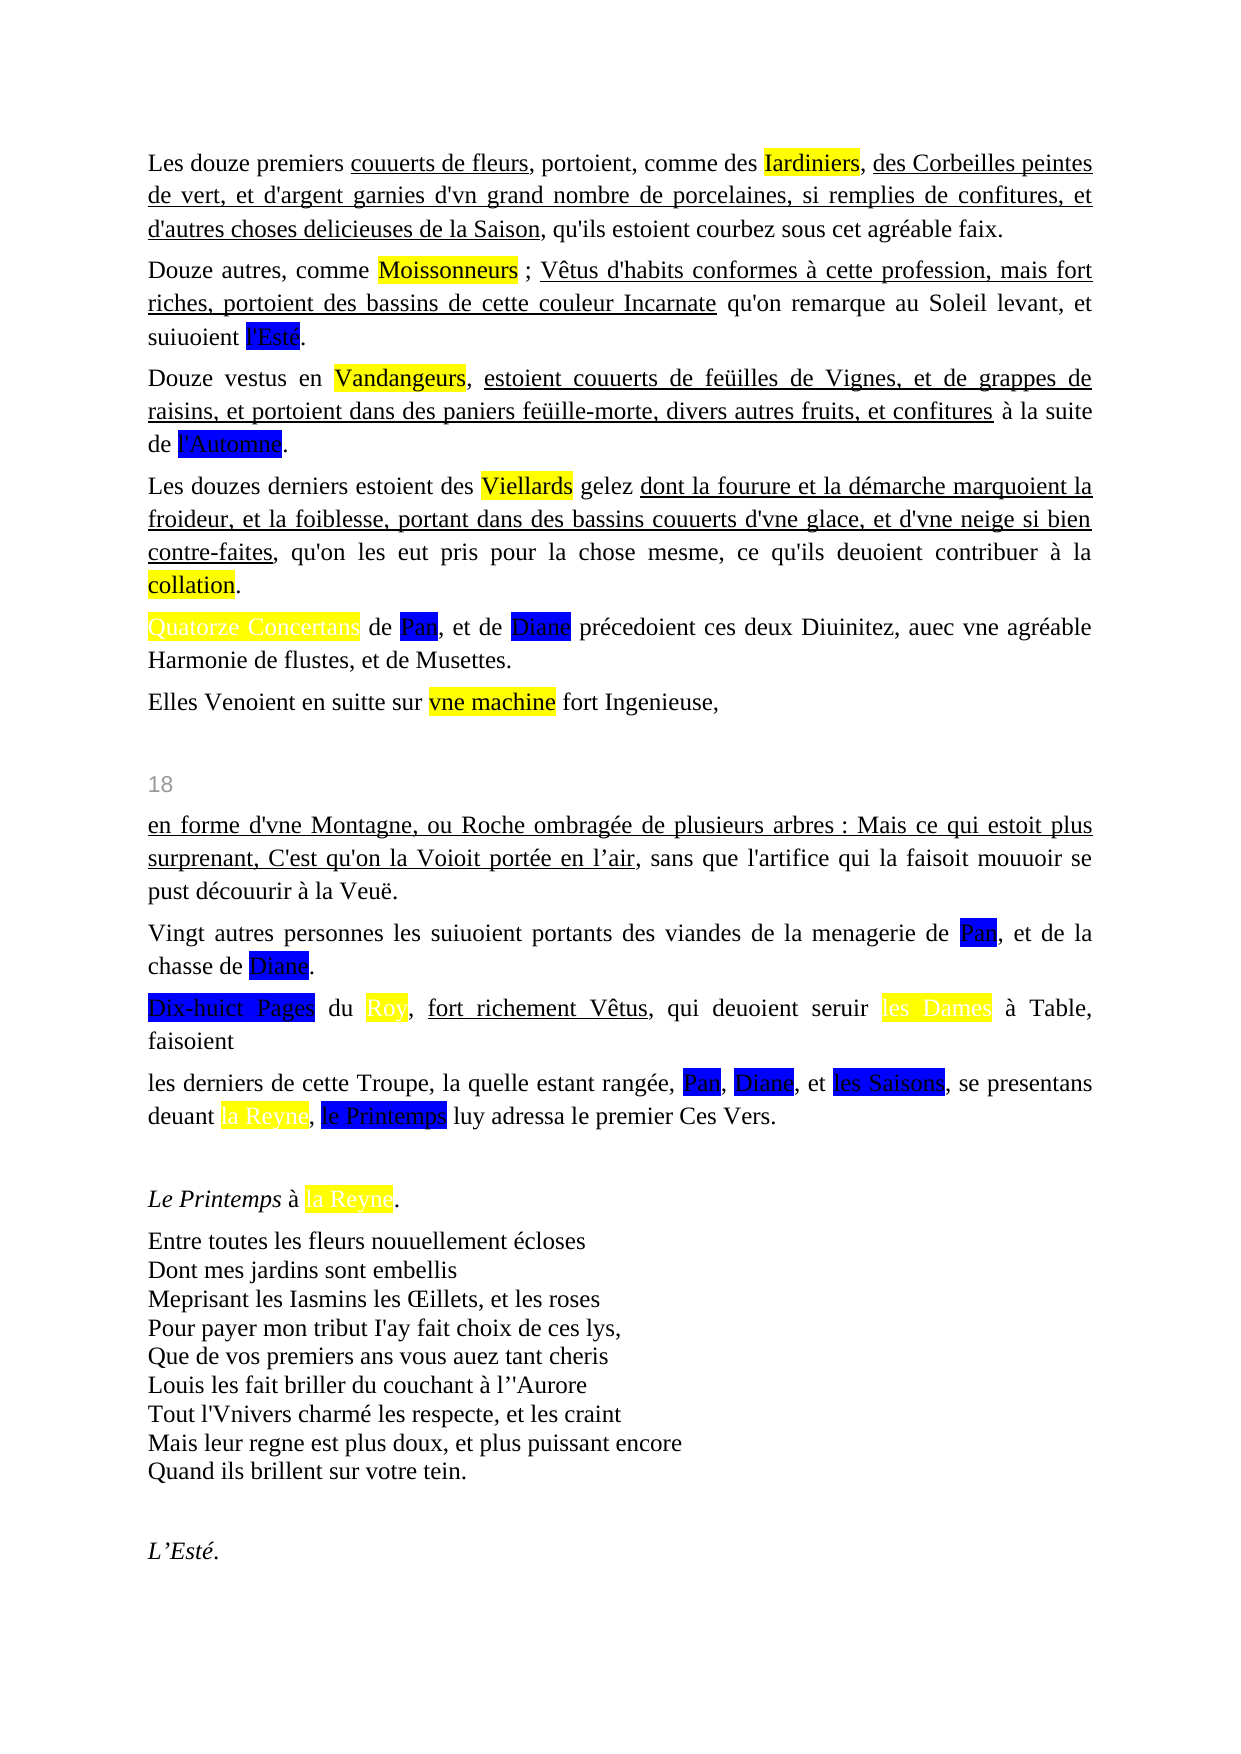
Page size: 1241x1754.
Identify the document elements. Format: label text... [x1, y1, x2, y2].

text en forme d'vne Montagne, ou Roche ombragée de plusieurs arbres : Mais ce qui estoit plus [148, 810, 1093, 835]
text d'autres choses delicieuses de la Saison, qu'ils estoient courbez sous cet agréable faix. [148, 207, 1093, 242]
text surprenant, C'est qu'on la Voioit portée en l’air, sans que l'artifice qui la faisoit mouuoir se pust découurir à la Veuë. [148, 836, 1093, 905]
text Douze vestus en Vandangeurs, estoient couuerts de feüilles de Vignes, et de grappes de raisins, et portoient dans des paniers feüille-morte, divers autres fruits, et confitures à la suite de l'Automne. [148, 363, 1093, 458]
text Quand ils brillent sur votre tein. [148, 1456, 1093, 1485]
text Louis les fait briller du couchant à l’'Aurore [148, 1370, 1093, 1399]
text Tout l'Vnivers charmé les respecte, et les craint [148, 1399, 1093, 1428]
text Elles Venoient en suitte sur vne machine fort Ingenieuse, [148, 687, 429, 716]
text Le Printemps à la Reyne. [148, 1184, 1093, 1213]
text Elles Venoient en suitte sur vne machine fort Ingenieuse, [556, 687, 1093, 716]
text les derniers de cette Troupe, la quelle estant rangée, Pan, Diane, et les Saisons, se presentans deuant la Reyne, le Printemps luy adressa le premier Ces Vers. [148, 1068, 1093, 1129]
text Vingt autres personnes les suiuoient portants des viandes de la menagerie de Pan, et de la chasse de Diane. [148, 918, 1093, 980]
text Mais leur regne est plus doux, et plus puissant encore [148, 1428, 1093, 1456]
text Les douze premiers couuerts de fleurs, portoient, comme des Iardiniers, des Corbeilles peintes de vert, et d'argent garnies d'vn grand nombre de porcelaines, si remplies de confitures, et [148, 148, 1093, 206]
text Que de vos premiers ans vous auez tant cheris [148, 1341, 1093, 1370]
text L’Esté. [148, 1536, 1093, 1564]
text Les douzes derniers estoient des Viellards gelez dont la fourure et la démarche marquoient la froideur, et la foiblesse, portant dans des bassins couuerts d'vne glace, et d'vne neige si bien contre-faites, qu'on les eut pris pour la chose mesme, ce qu'ils deuoient contribuer à la collation. [148, 471, 1093, 599]
text Dix-huict Pages du Roy, fort richement Vêtus, qui deuoient seruir les Dames à Table, faisoient [148, 993, 1093, 1054]
text Quatorze Concertans de Pan, et de Diane précedoient ces deux Diuinitez, auec vne agréable Harmonie de flustes, et de Musettes. [148, 612, 1093, 674]
text Dont mes jardins sont embellis [148, 1255, 1093, 1284]
text Entre toutes les fleurs nouuellement écloses [148, 1226, 1093, 1255]
text Pour payer mon tribut I'ay fait choix de ces lys, [148, 1313, 1093, 1341]
text 18 [173, 771, 1093, 797]
text Douze autres, comme Moissonneurs ; Vêtus d'habits conformes à cette profession, mais fort riches, portoient des bassins de cette couleur Incarnate qu'on remarque au Soleil levant, et suiuoient l'Esté. [148, 256, 1093, 350]
text Meprisant les Iasmins les Œillets, et les roses [148, 1284, 1093, 1313]
